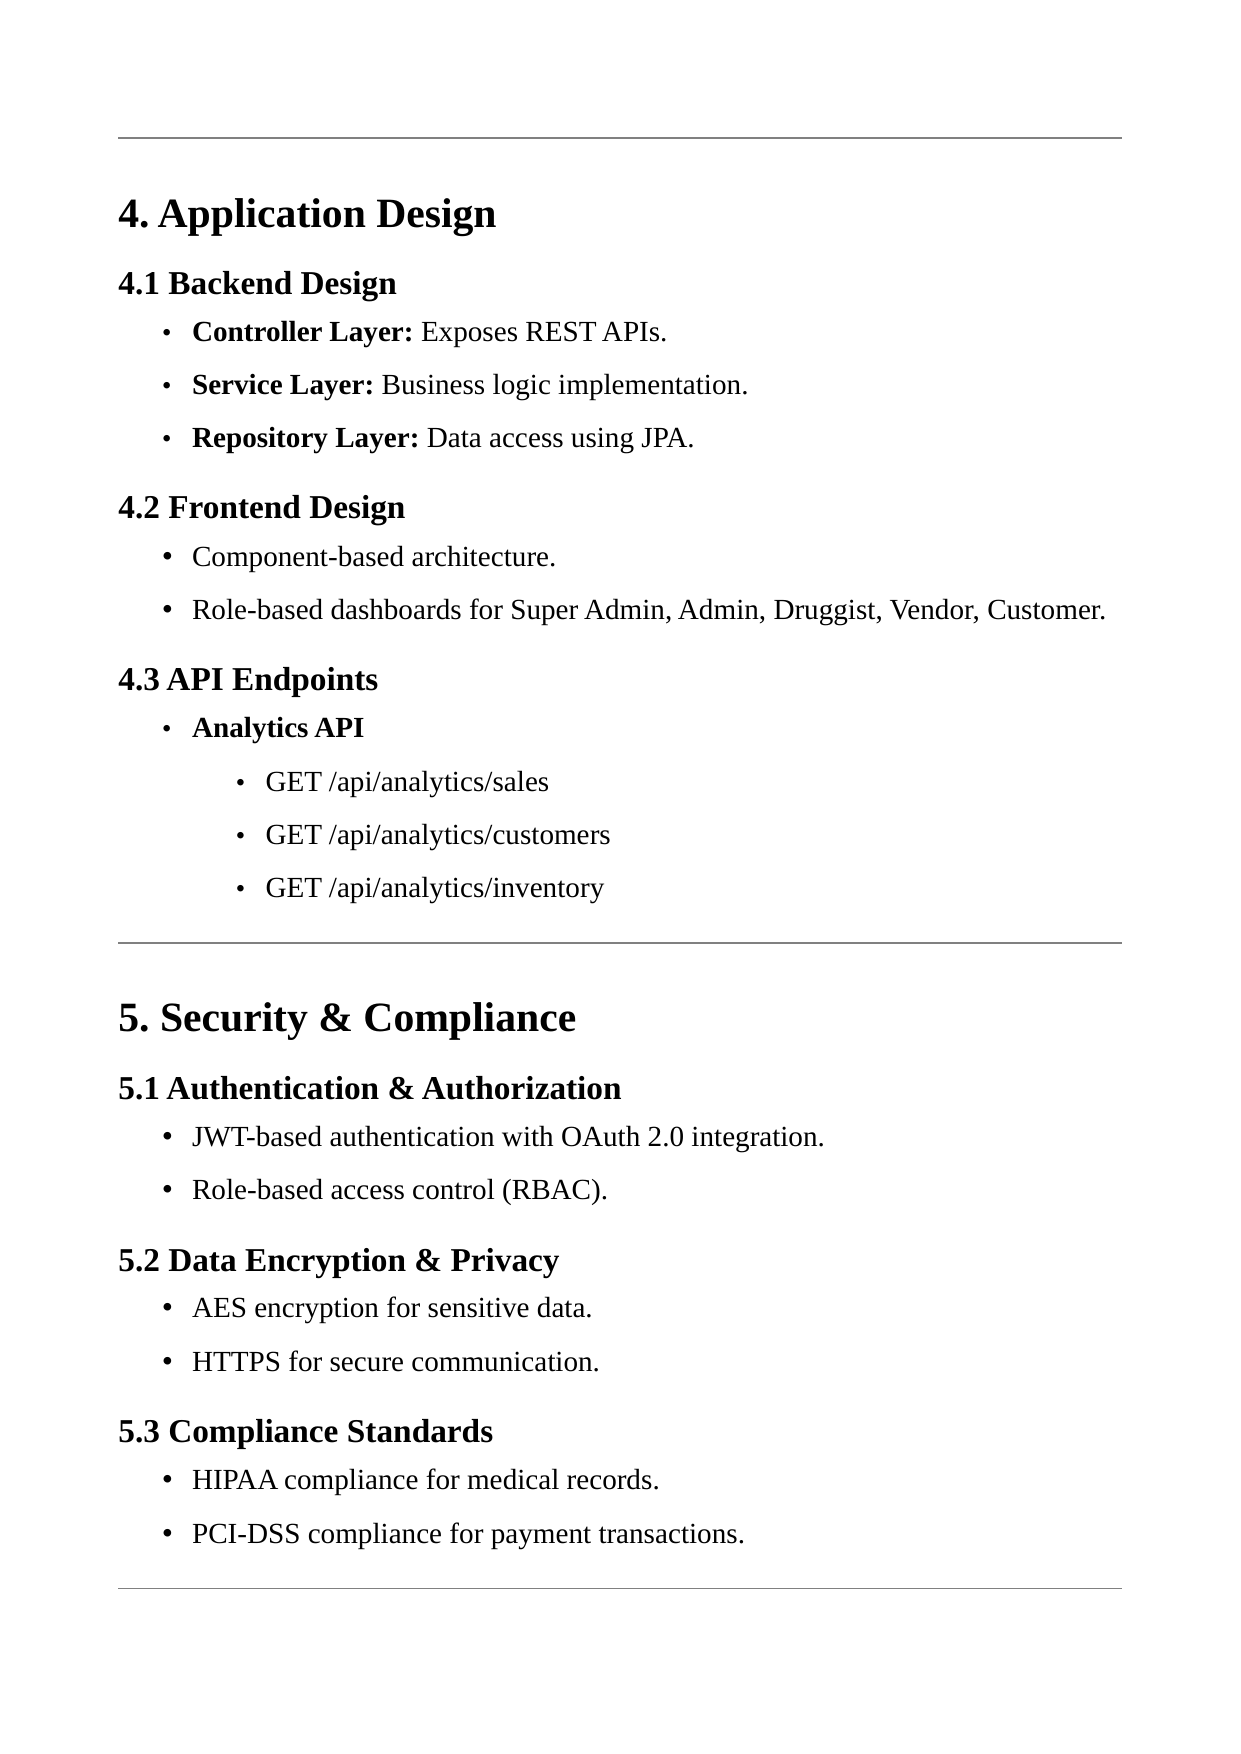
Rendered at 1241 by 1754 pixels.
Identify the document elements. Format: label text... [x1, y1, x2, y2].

subtitle 5.1 Authentication & Authorization [118, 1068, 1122, 1106]
list Analytics API [162, 711, 1122, 744]
list Service Layer: Business logic implementation. [162, 367, 1122, 401]
subtitle 4.2 Frontend Design [118, 488, 1122, 526]
list AES encryption for sensitive data. [162, 1291, 1122, 1324]
list Role-based access control (RBAC). [162, 1172, 1122, 1206]
list GET /api/analytics/inventory [236, 870, 1122, 903]
list Controller Layer: Exposes REST APIs. [162, 314, 1122, 347]
subtitle 5. Security & Compliance [118, 993, 1122, 1041]
list HTTPS for secure communication. [162, 1344, 1122, 1377]
list HIPAA compliance for medical records. [162, 1462, 1122, 1496]
list Repository Layer: Data access using JPA. [162, 420, 1122, 454]
list Role-based dashboards for Super Admin, Admin, Druggist, Vendor, Customer. [162, 592, 1122, 626]
subtitle 5.3 Compliance Standards [118, 1412, 1122, 1450]
subtitle 4.3 API Endpoints [118, 660, 1122, 698]
list Component-based architecture. [162, 539, 1122, 572]
subtitle 5.2 Data Encryption & Privacy [118, 1240, 1122, 1278]
subtitle 4.1 Backend Design [118, 263, 1122, 301]
list GET /api/analytics/customers [236, 817, 1122, 850]
list GET /api/analytics/sales [236, 764, 1122, 797]
list PCI-DSS compliance for payment transactions. [162, 1516, 1122, 1549]
subtitle 4. Application Design [118, 188, 1122, 236]
list JWT-based authentication with OAuth 2.0 integration. [162, 1119, 1122, 1152]
